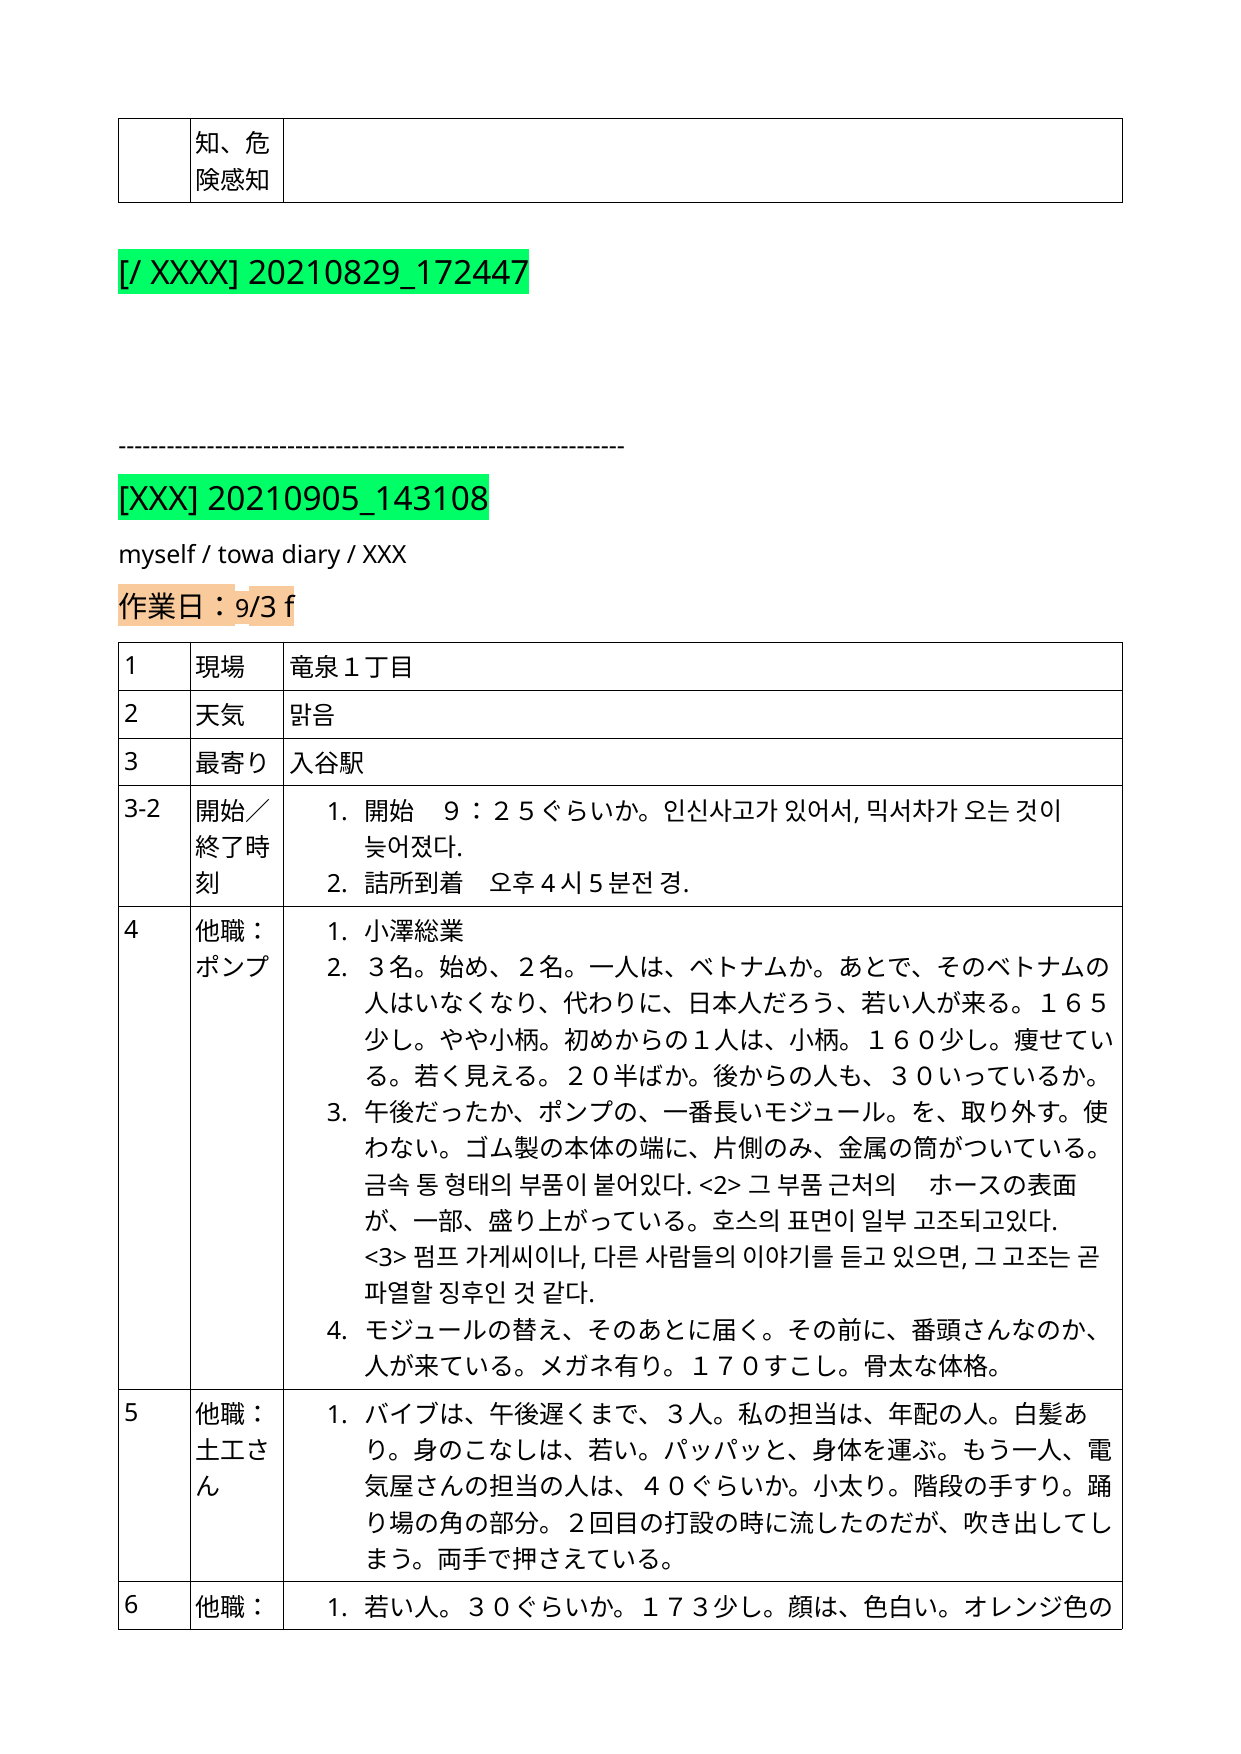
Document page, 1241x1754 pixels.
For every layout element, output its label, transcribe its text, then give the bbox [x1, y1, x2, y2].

table_header 竜泉１丁目 [284, 643, 1122, 690]
table_cell 3-2 [119, 786, 190, 906]
table_cell [119, 119, 190, 202]
table_cell 他職：ポンプ [191, 907, 283, 1388]
table_cell 開始 ９：２５ぐらいか。인신사고가 있어서, 믹서차가 오는 것이 늦어졌다. 詰所到着 오후 4시 5분전 경. [284, 786, 1122, 906]
table_cell 若い人。３０ぐらいか。１７３少し。顔は、色白い。オレンジ色の [284, 1582, 1122, 1629]
table_cell 5 [119, 1390, 190, 1581]
table_header 現場 [191, 643, 283, 690]
table_cell 4 [119, 907, 190, 1388]
table_cell 最寄り [191, 739, 283, 785]
table_cell 知、危険感知 [191, 119, 283, 202]
table_cell 他職： [191, 1582, 283, 1629]
text 作業日：9/3 f [118, 583, 1122, 626]
table_cell 맑음 [284, 691, 1122, 737]
table_cell 6 [119, 1582, 190, 1629]
text --------------------------------------------------------------- [118, 427, 1122, 461]
table_cell 2 [119, 691, 190, 737]
table_cell 3 [119, 739, 190, 785]
text [/ XXXX] 20210829_172447 [118, 249, 1122, 294]
table_cell [284, 119, 1122, 202]
table_cell バイブは、午後遅くまで、３人。私の担当は、年配の人。白髪あり。身のこなしは、若い。パッパッと、身体を運ぶ。もう一人、電気屋さんの担当の人は、４０ぐらいか。小太り。階段の手すり。踊り場の角の部分。２回目の打設の時に流したのだが、吹き出してしまう。両手で押さえている。 [284, 1390, 1122, 1581]
table_cell 入谷駅 [284, 739, 1122, 785]
table_cell 小澤総業 ３名。始め、２名。一人は、ベトナムか。あとで、そのベトナムの人はいなくなり、代わりに、日本人だろう、若い人が来る。１６５少し。やや小柄。初めからの１人は、小柄。１６０少し。痩せている。若く見える。２０半ばか。後からの人も、３０いっているか。 午後だったか、ポンプの、一番長いモジュール。を、取り外す。使わない。ゴム製の本体の端に、片側のみ、金属の筒がついている。금속 통 형태의 부품이 붙어있다. <2> 그 부품 근처의 ホースの表面が、一部、盛り上がっている。호스의 표면이 일부 고조되고있다. <3> 펌프 가게씨이나, 다른 사람들의 이야기를 듣고 있으면, 그 고조는 곧 파열할 징후인 것 같다. モジュールの替え、そのあとに届く。その前に、番頭さんなのか、人が来ている。メガネ有り。１７０すこし。骨太な体格。 [284, 907, 1122, 1388]
table_cell 天気 [191, 691, 283, 737]
text [XXX] 20210905_143108 [118, 474, 1122, 520]
text myself / towa diary / XXX [118, 537, 1122, 571]
table_cell 開始／終了時刻 [191, 786, 283, 906]
table_cell 他職：土工さん [191, 1390, 283, 1581]
table_header 1 [119, 643, 190, 690]
